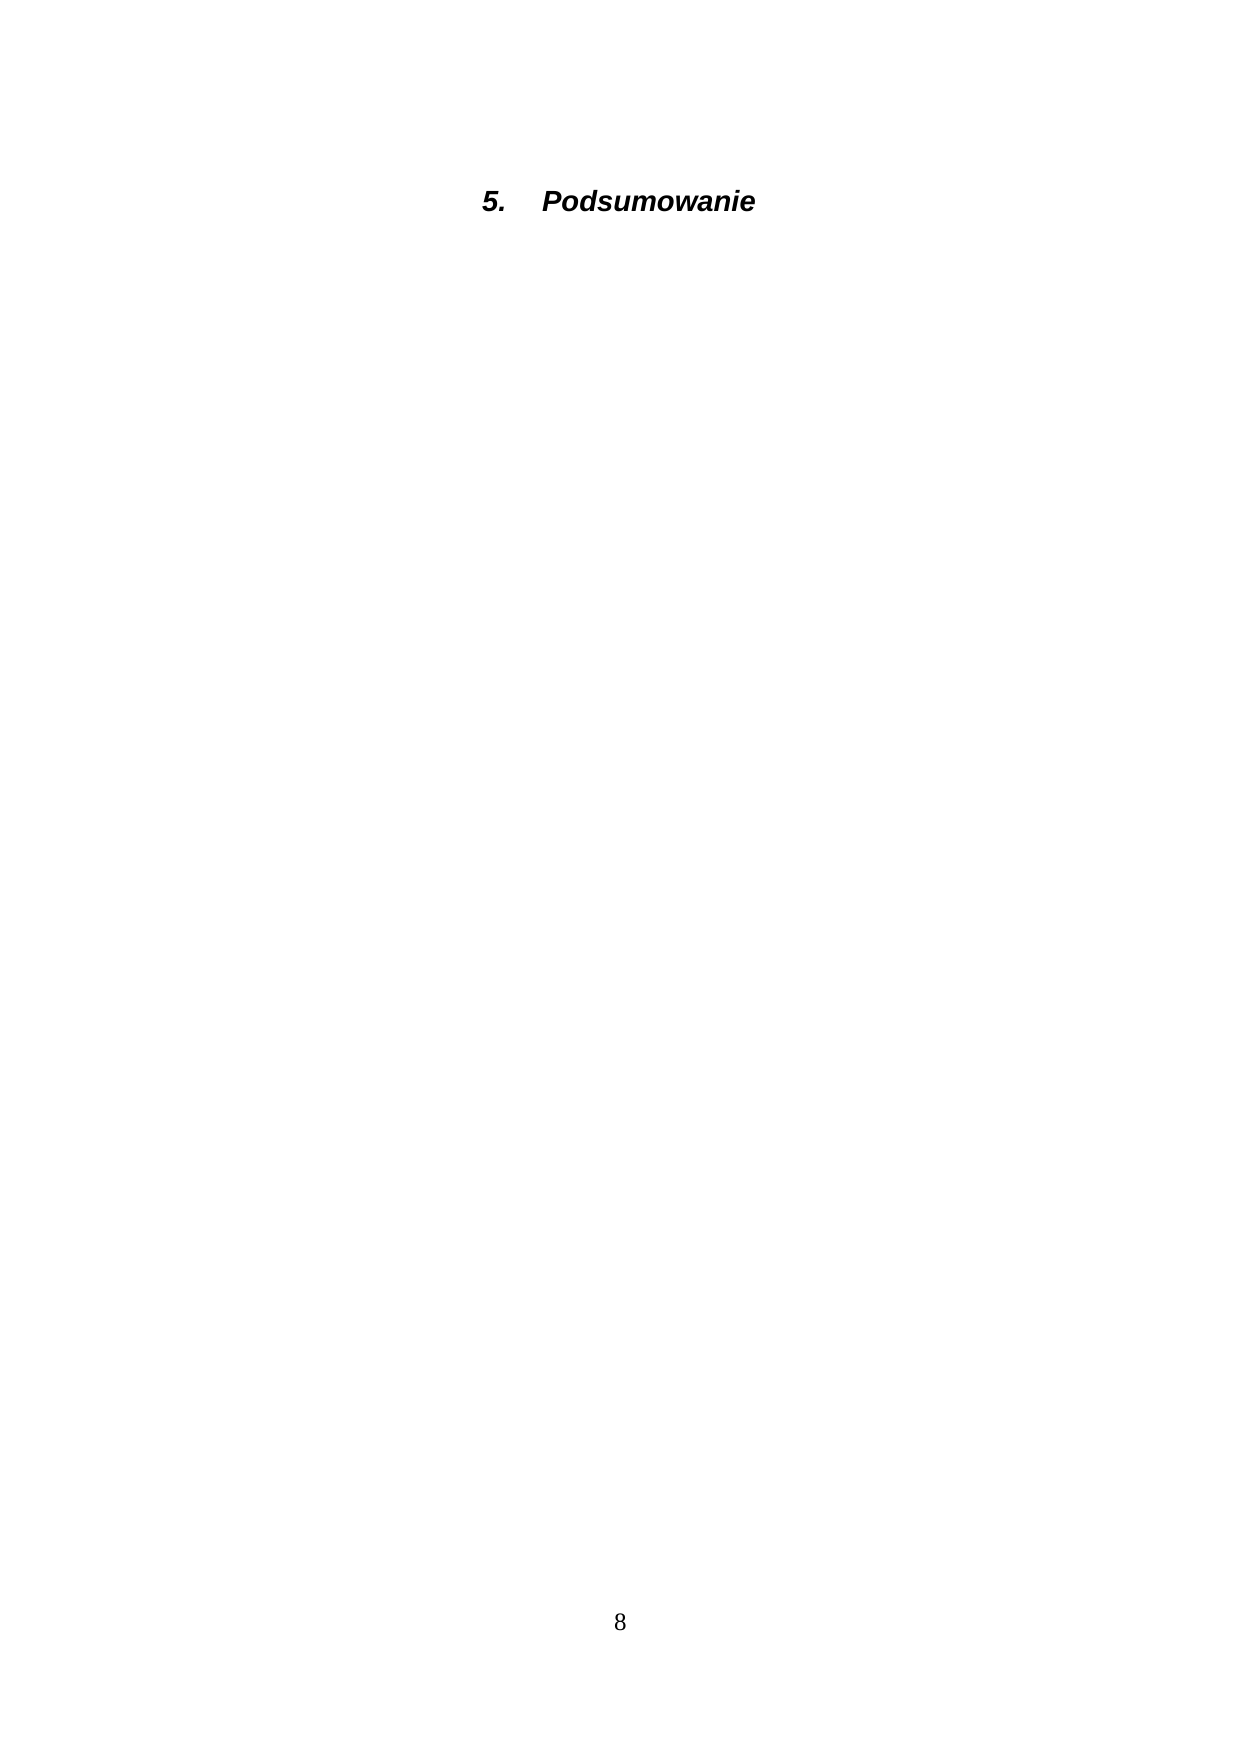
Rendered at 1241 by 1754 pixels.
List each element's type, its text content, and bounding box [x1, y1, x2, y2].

subtitle Podsumowanie [118, 184, 1122, 218]
